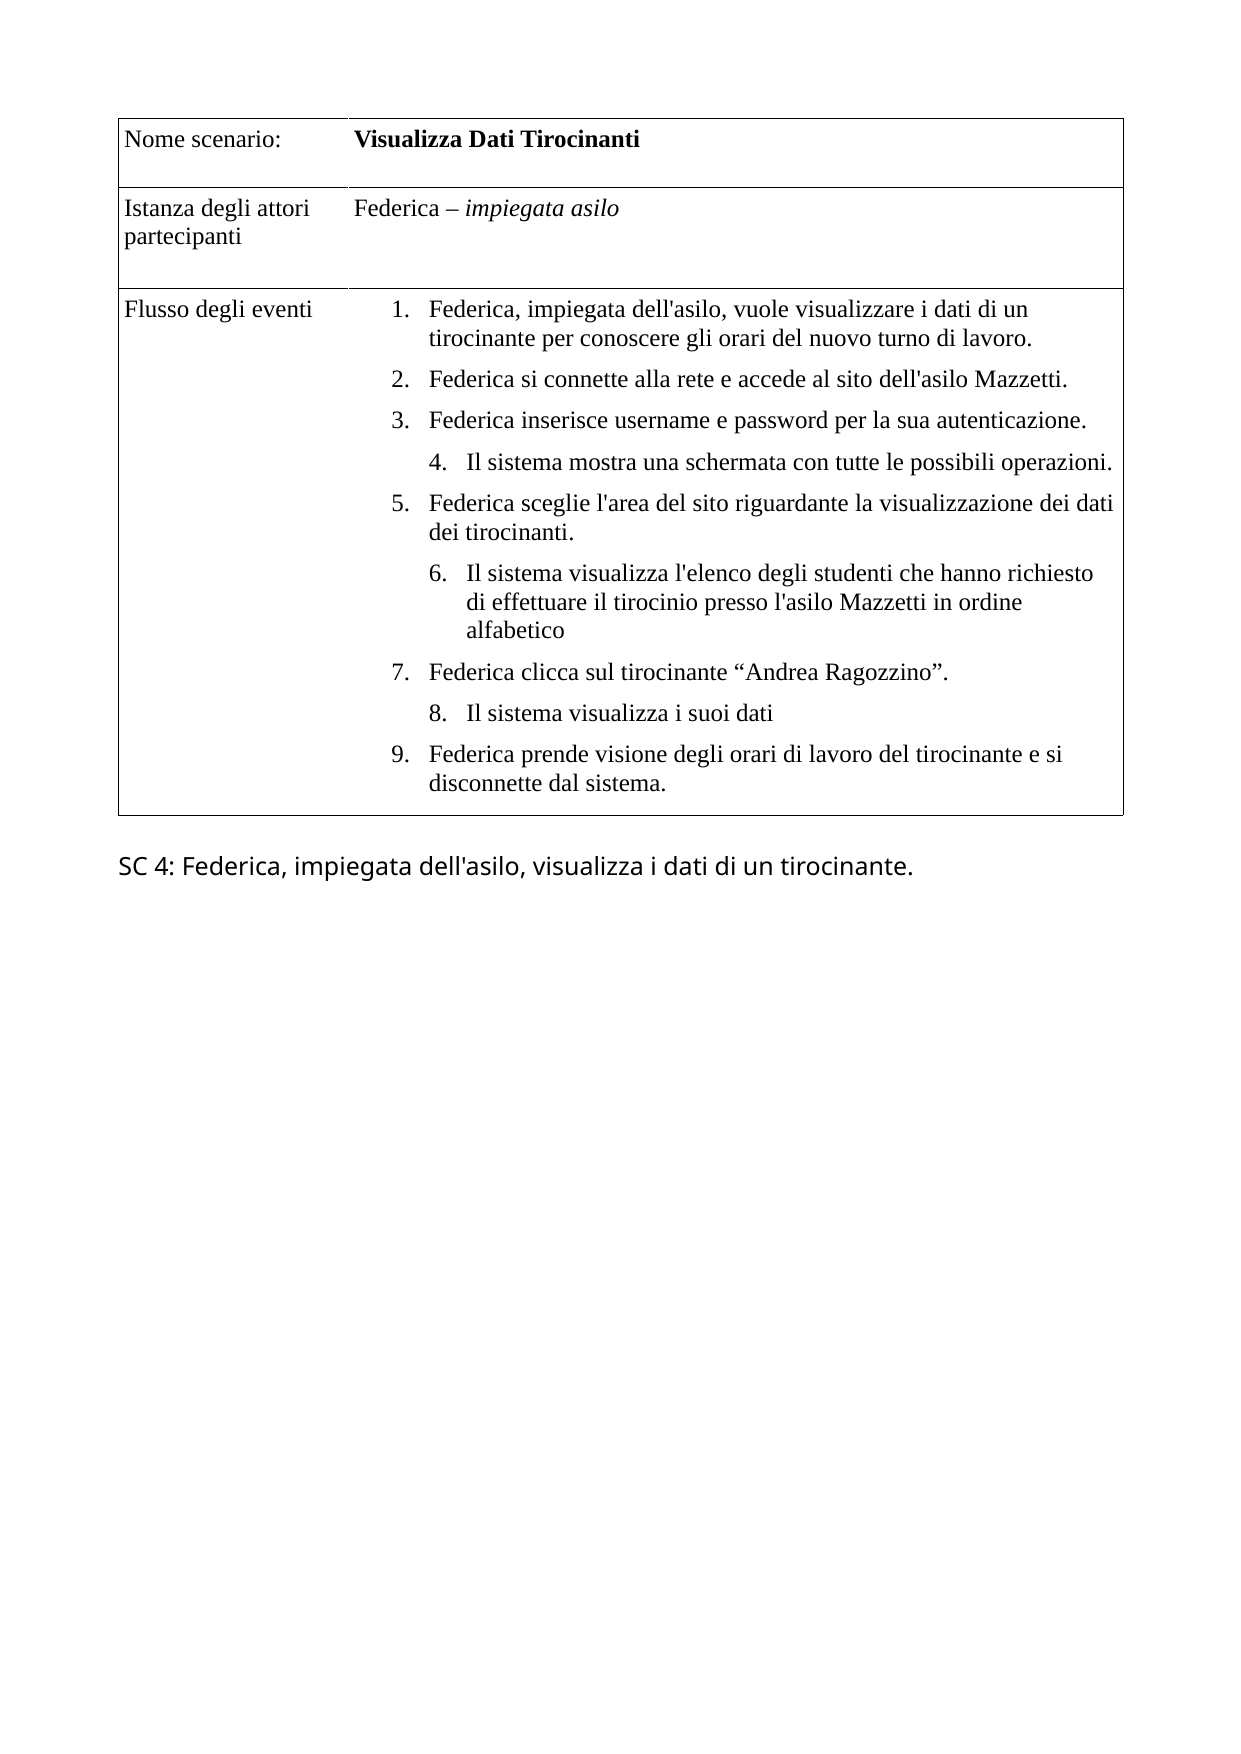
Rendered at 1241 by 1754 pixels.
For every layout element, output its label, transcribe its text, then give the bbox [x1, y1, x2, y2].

text SC 4: Federica, impiegata dell'asilo, visualizza i dati di un tirocinante. [118, 849, 1122, 883]
table_header Visualizza Dati Tirocinanti [349, 119, 1123, 187]
table_cell Federica – impiegata asilo [349, 188, 1123, 288]
table_cell Federica, impiegata dell'asilo, vuole visualizzare i dati di un tirocinante per conoscere gli orari del nuovo turno di lavoro. Federica si connette alla rete e accede al sito dell'asilo Mazzetti. Federica inserisce username e password per la sua autenticazione. Il sistema mostra una schermata con tutte le possibili operazioni. Federica sceglie l'area del sito riguardante la visualizzazione dei dati dei tirocinanti. Il sistema visualizza l'elenco degli studenti che hanno richiesto di effettuare il tirocinio presso l'asilo Mazzetti in ordine alfabetico Federica clicca sul tirocinante “Andrea Ragozzino”. Il sistema visualizza i suoi dati Federica prende visione degli orari di lavoro del tirocinante e si disconnette dal sistema. [349, 289, 1123, 815]
table_cell Flusso degli eventi [119, 289, 348, 815]
table_cell Istanza degli attori partecipanti [119, 188, 348, 288]
table_header Nome scenario: [119, 119, 348, 187]
